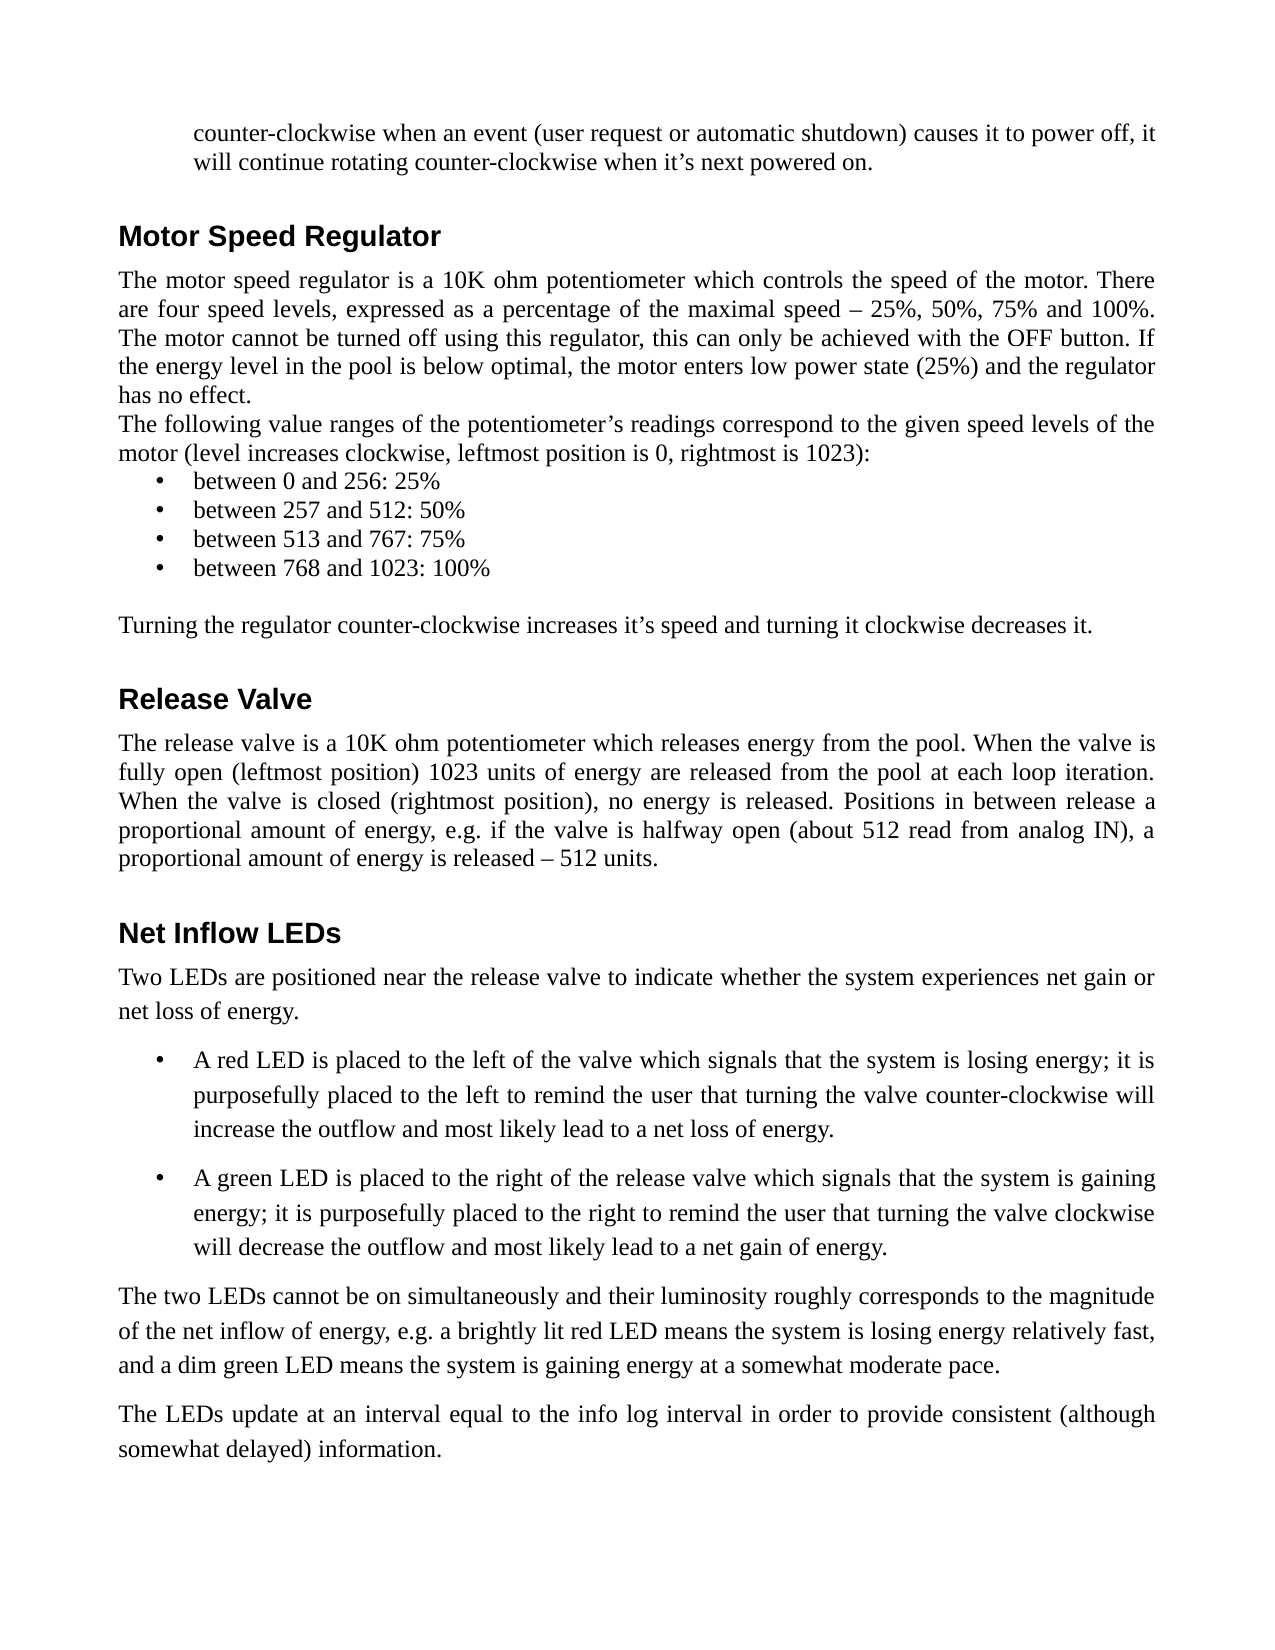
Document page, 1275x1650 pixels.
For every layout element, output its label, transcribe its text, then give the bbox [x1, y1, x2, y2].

subtitle Motor Speed Regulator [118, 219, 1157, 253]
text The release valve is a 10K ohm potentiometer which releases energy from the pool. When the valve is fully open (leftmost position) 1023 units of energy are released from the pool at each loop iteration. When the valve is closed (rightmost position), no energy is released. Positions in between release a proportional amount of energy, e.g. if the valve is halfway open (about 512 read from analog IN), a proportional amount of energy is released – 512 units. [118, 728, 1157, 872]
list between 768 and 1023: 100% [156, 553, 1157, 581]
text The LEDs update at an interval equal to the info log interval in order to provide consistent (although somewhat delayed) information. [118, 1399, 1157, 1463]
text Two LEDs are positioned near the release valve to indicate whether the system experiences net gain or net loss of energy. [118, 962, 1157, 1025]
list A green LED is placed to the right of the release valve which signals that the system is gaining energy; it is purposefully placed to the right to remind the user that turning the valve clockwise will decrease the outflow and most likely lead to a net gain of energy. [156, 1163, 1157, 1261]
list between 257 and 512: 50% [156, 495, 1157, 524]
text Turning the regulator counter-clockwise increases it’s speed and turning it clockwise decreases it. [118, 610, 1157, 639]
text The two LEDs cannot be on simultaneously and their luminosity roughly corresponds to the magnitude of the net inflow of energy, e.g. a brightly lit red LED means the system is losing energy relatively fast, and a dim green LED means the system is gaining energy at a somewhat moderate pace. [118, 1281, 1157, 1379]
list A red LED is placed to the left of the valve which signals that the system is losing energy; it is purposefully placed to the left to remind the user that turning the valve counter-clockwise will increase the outflow and most likely lead to a net loss of energy. [156, 1045, 1157, 1143]
subtitle Net Inflow LEDs [118, 916, 1157, 949]
list between 0 and 256: 25% [156, 466, 1157, 495]
list between 513 and 767: 75% [156, 524, 1157, 553]
list counter-clockwise when an event (user request or automatic shutdown) causes it to power off, it will continue rotating counter-clockwise when it’s next powered on. [156, 118, 1157, 176]
subtitle Release Valve [118, 682, 1157, 716]
text The following value ranges of the potentiometer’s readings correspond to the given speed levels of the motor (level increases clockwise, leftmost position is 0, rightmost is 1023): [118, 409, 1157, 466]
text The motor speed regulator is a 10K ohm potentiometer which controls the speed of the motor. There are four speed levels, expressed as a percentage of the maximal speed – 25%, 50%, 75% and 100%. The motor cannot be turned off using this regulator, this can only be achieved with the OFF button. If the energy level in the pool is below optimal, the motor enters low power state (25%) and the regulator has no effect. [118, 265, 1157, 409]
